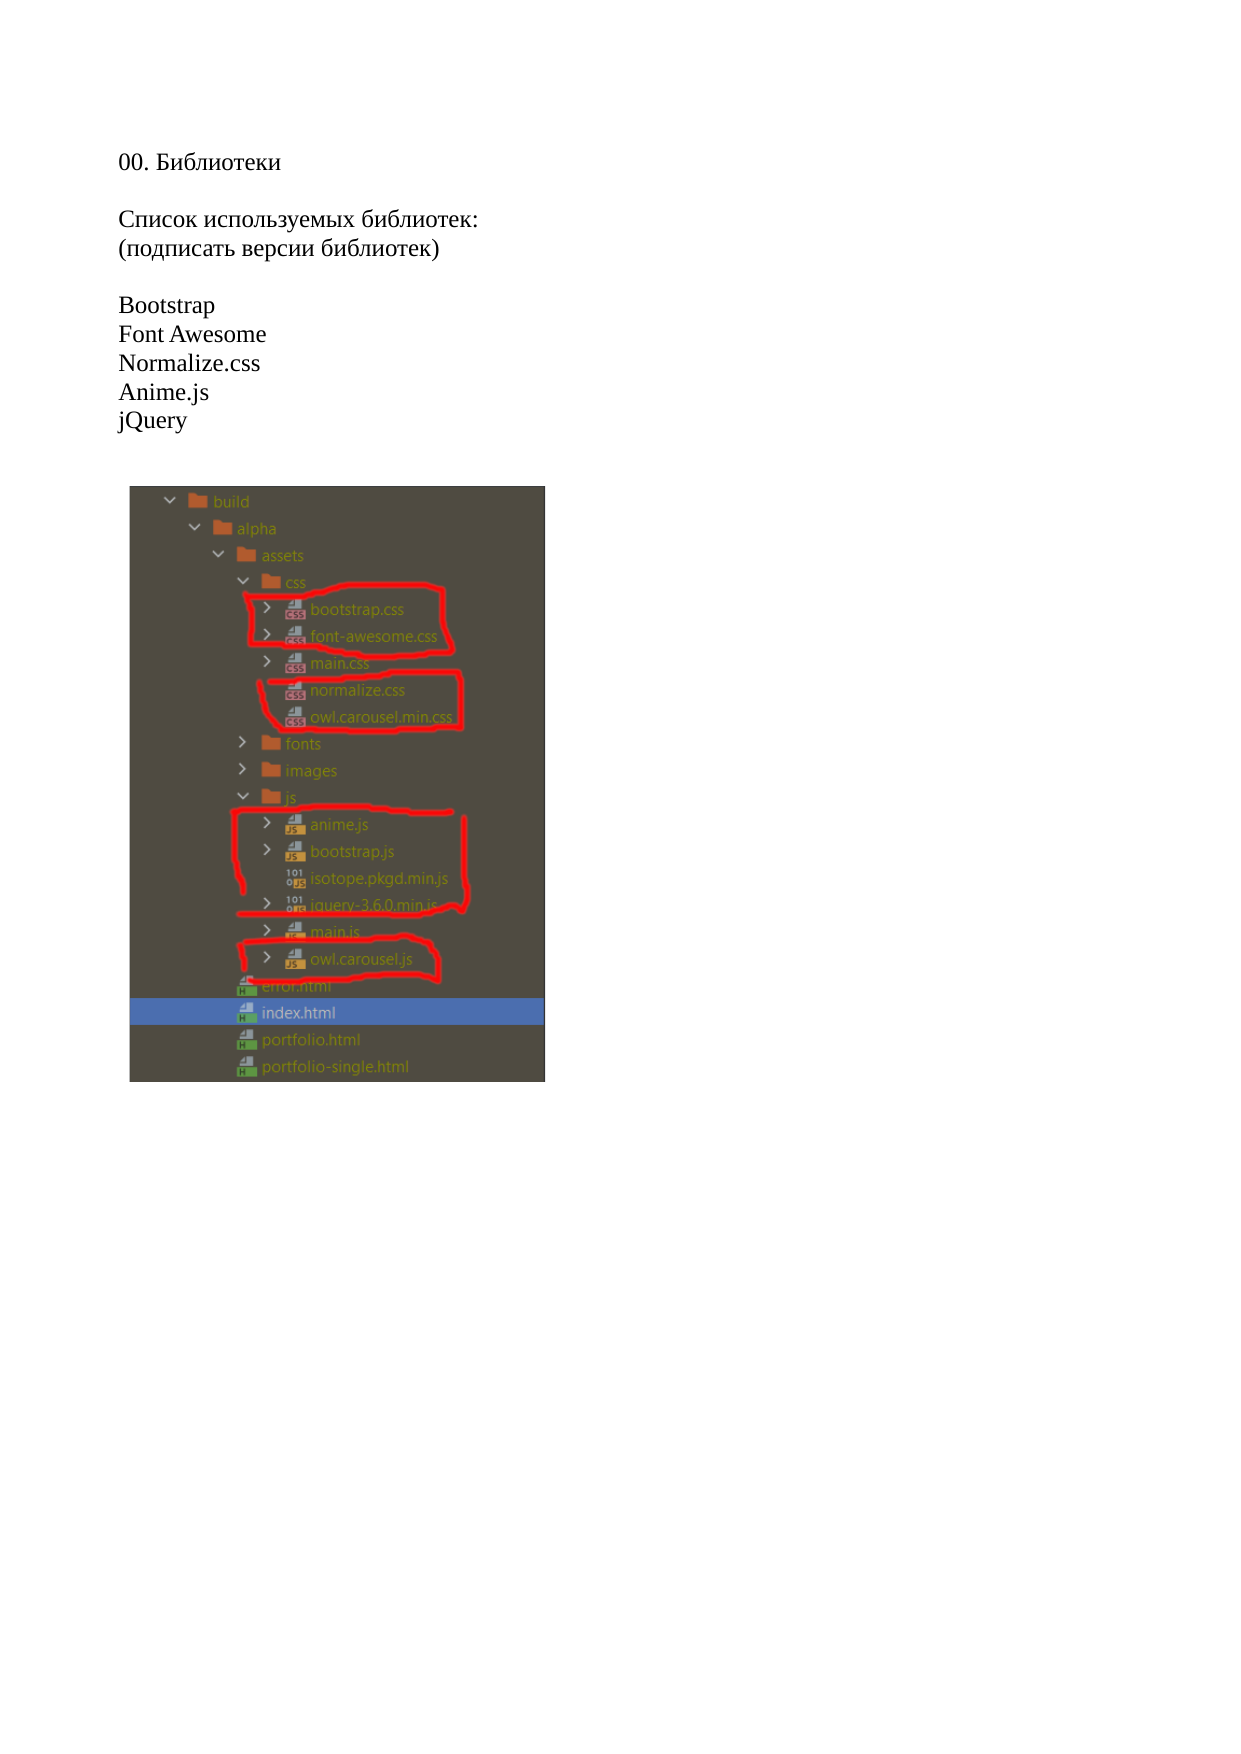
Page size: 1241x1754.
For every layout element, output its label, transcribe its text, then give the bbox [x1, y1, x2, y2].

text 00. Библиотеки [118, 147, 1122, 176]
text Bootstrap [118, 291, 1122, 319]
text Список используемых библиотек: [118, 204, 1122, 233]
text Anime.js [118, 377, 1122, 406]
text Normalize.css [118, 348, 1122, 377]
picture [129, 486, 546, 1082]
text Font Awesome [118, 319, 1122, 348]
text (подписать версии библиотек) [118, 233, 1122, 262]
text jQuery [118, 406, 1122, 434]
